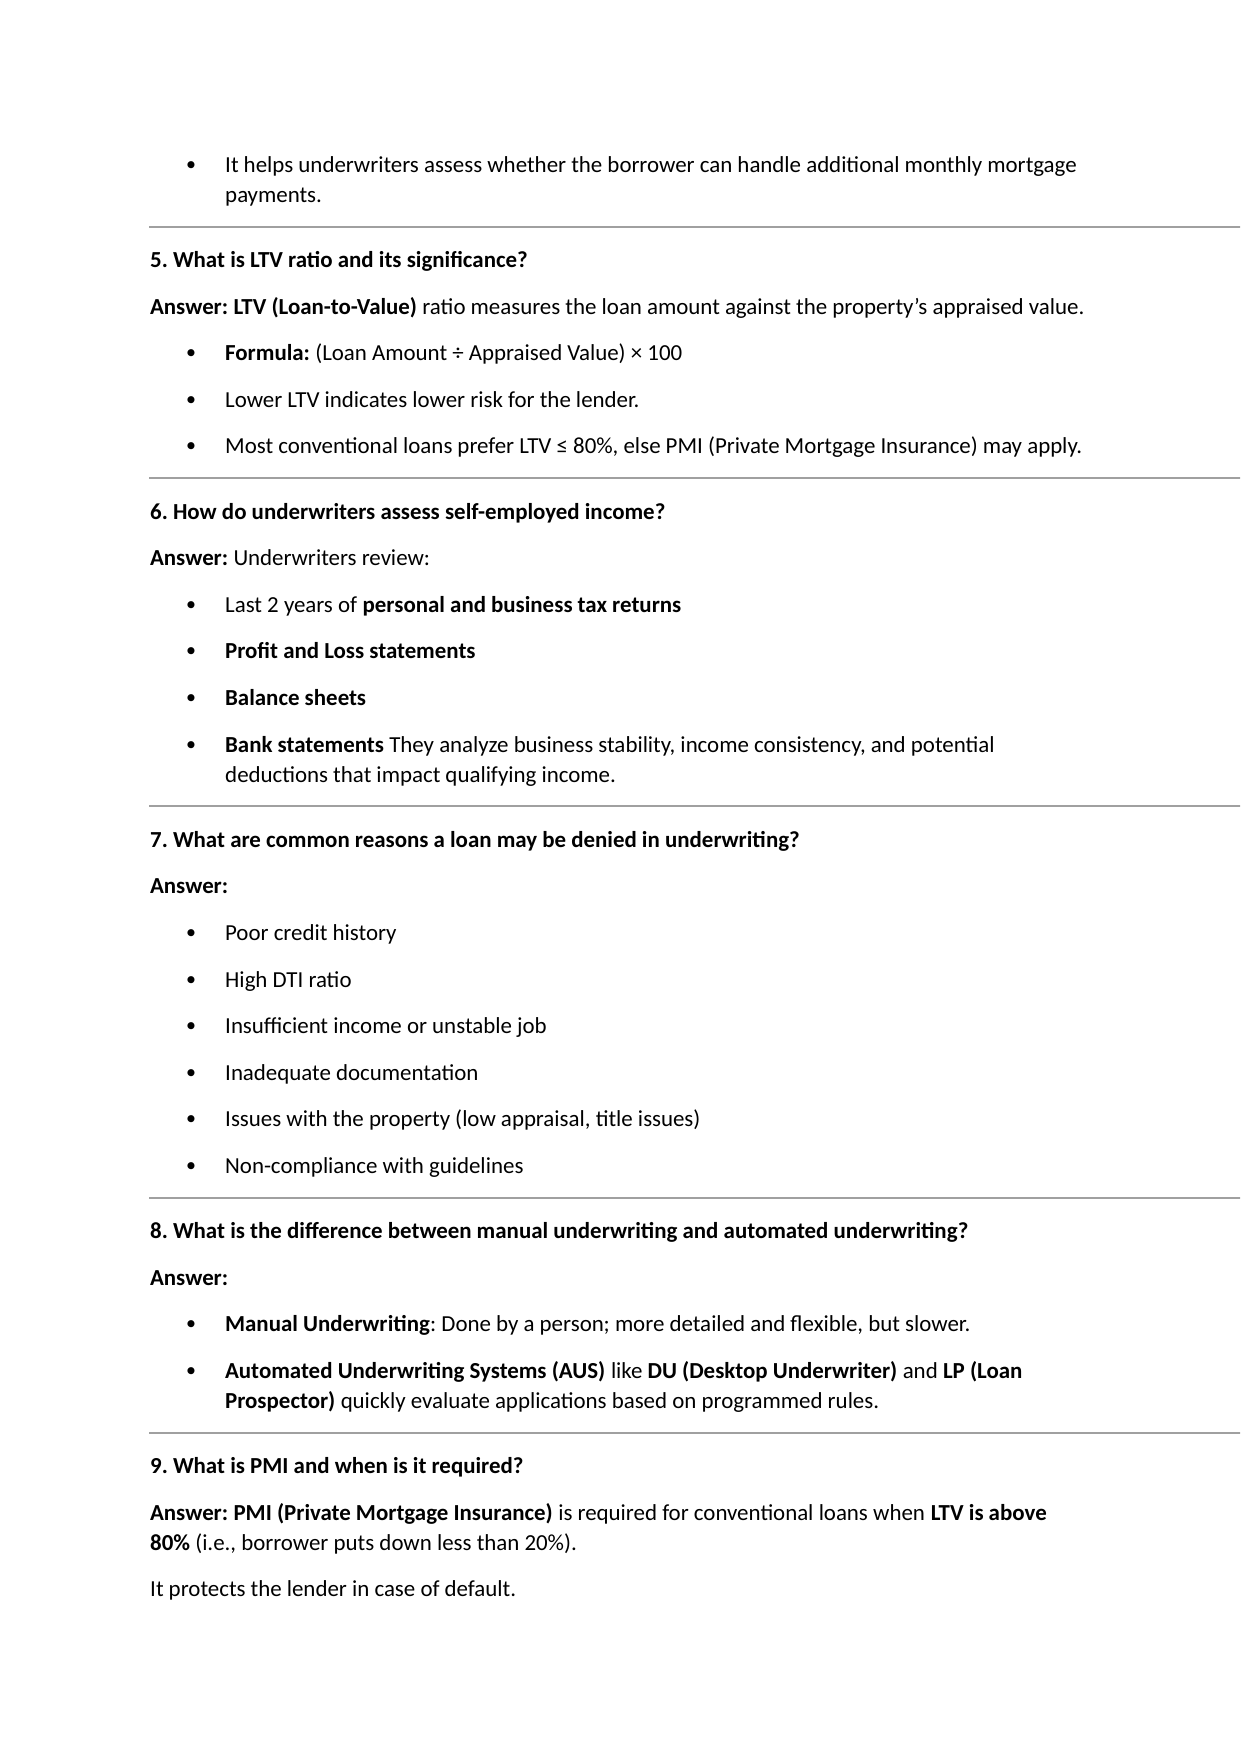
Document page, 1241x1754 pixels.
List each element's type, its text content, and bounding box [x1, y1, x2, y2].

list Formula: (Loan Amount ÷ Appraised Value) × 100 [187, 338, 1090, 366]
list Most conventional loans prefer LTV ≤ 80%, else PMI (Private Mortgage Insurance) may apply. [187, 432, 1090, 459]
text 7. What are common reasons a loan may be denied in underwriting? [150, 825, 1090, 853]
text It protects the lender in case of default. [150, 1574, 1090, 1602]
list Balance sheets [187, 683, 1090, 711]
list Bank statements They analyze business stability, income consistency, and potential deductions that impact qualifying income. [187, 730, 1090, 788]
text Answer: LTV (Loan-to-Value) ratio measures the loan amount against the property’s appraised value. [150, 292, 1090, 320]
list Automated Underwriting Systems (AUS) like DU (Desktop Underwriter) and LP (Loan Prospector) quickly evaluate applications based on programmed rules. [187, 1356, 1090, 1414]
text Answer: Underwriters review: [150, 543, 1090, 572]
list Profit and Loss statements [187, 637, 1090, 665]
list Poor credit history [187, 918, 1090, 946]
text 9. What is PMI and when is it required? [150, 1451, 1090, 1479]
list Last 2 years of personal and business tax returns [187, 590, 1090, 618]
list Issues with the property (low appraisal, title issues) [187, 1104, 1090, 1132]
list It helps underwriters assess whether the borrower can handle additional monthly mortgage payments. [187, 150, 1090, 208]
text Answer: [150, 1263, 1090, 1291]
text Answer: [150, 872, 1090, 900]
text 5. What is LTV ratio and its significance? [150, 245, 1090, 273]
list Insufficient income or unstable job [187, 1011, 1090, 1039]
list Inadequate documentation [187, 1058, 1090, 1086]
text Answer: PMI (Private Mortgage Insurance) is required for conventional loans when LTV is above 80% (i.e., borrower puts down less than 20%). [150, 1498, 1090, 1556]
list Manual Underwriting: Done by a person; more detailed and flexible, but slower. [187, 1309, 1090, 1338]
list High DTI ratio [187, 965, 1090, 993]
list Non-compliance with guidelines [187, 1151, 1090, 1179]
text 6. How do underwriters assess self-employed income? [150, 497, 1090, 525]
list Lower LTV indicates lower risk for the lender. [187, 385, 1090, 413]
text 8. What is the difference between manual underwriting and automated underwriting? [150, 1216, 1090, 1244]
